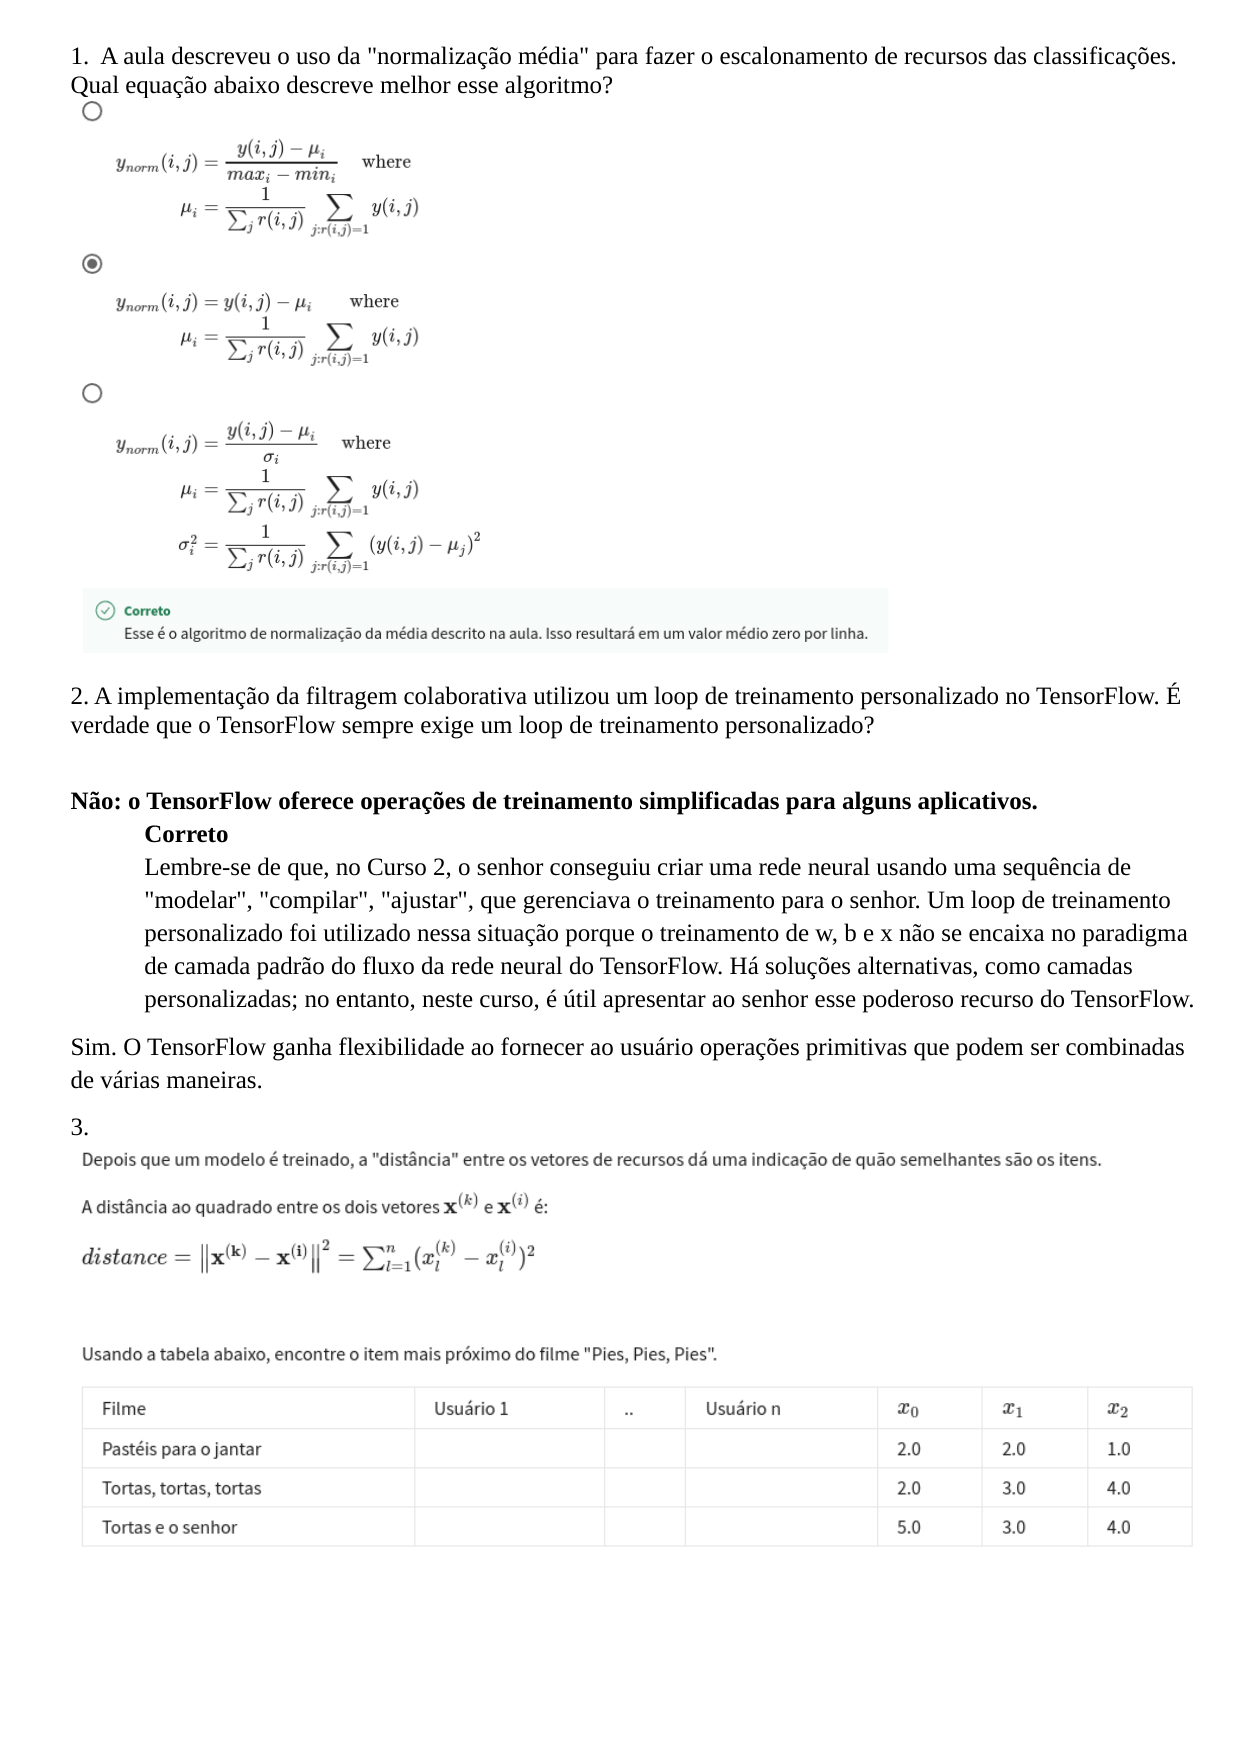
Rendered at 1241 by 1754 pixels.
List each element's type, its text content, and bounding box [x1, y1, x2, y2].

text 1. A aula descreveu o uso da "normalização média" para fazer o escalonamento de recursos das classificações. Qual equação abaixo descreve melhor esse algoritmo? [70, 41, 1199, 98]
picture [70, 98, 889, 653]
picture [70, 1141, 1200, 1565]
text [70, 1565, 1199, 1650]
text 3. [70, 1112, 1199, 1141]
text Sim. O TensorFlow ganha flexibilidade ao fornecer ao usuário operações primitivas que podem ser combinadas de várias maneiras. [70, 1032, 1199, 1093]
text Não: o TensorFlow oferece operações de treinamento simplificadas para alguns aplicativos. Correto Lembre-se de que, no Curso 2, o senhor conseguiu criar uma rede neural usando uma sequência de "modelar", "compilar", "ajustar", que gerenciava o treinamento para o senhor. Um loop de treinamento personalizado foi utilizado nessa situação porque o treinamento de w, b e x não se encaixa no paradigma de camada padrão do fluxo da rede neural do TensorFlow. Há soluções alternativas, como camadas personalizadas; no entanto, neste curso, é útil apresentar ao senhor esse poderoso recurso do TensorFlow. [70, 786, 1199, 1013]
text 2. A implementação da filtragem colaborativa utilizou um loop de treinamento personalizado no TensorFlow. É verdade que o TensorFlow sempre exige um loop de treinamento personalizado? [70, 681, 1199, 738]
